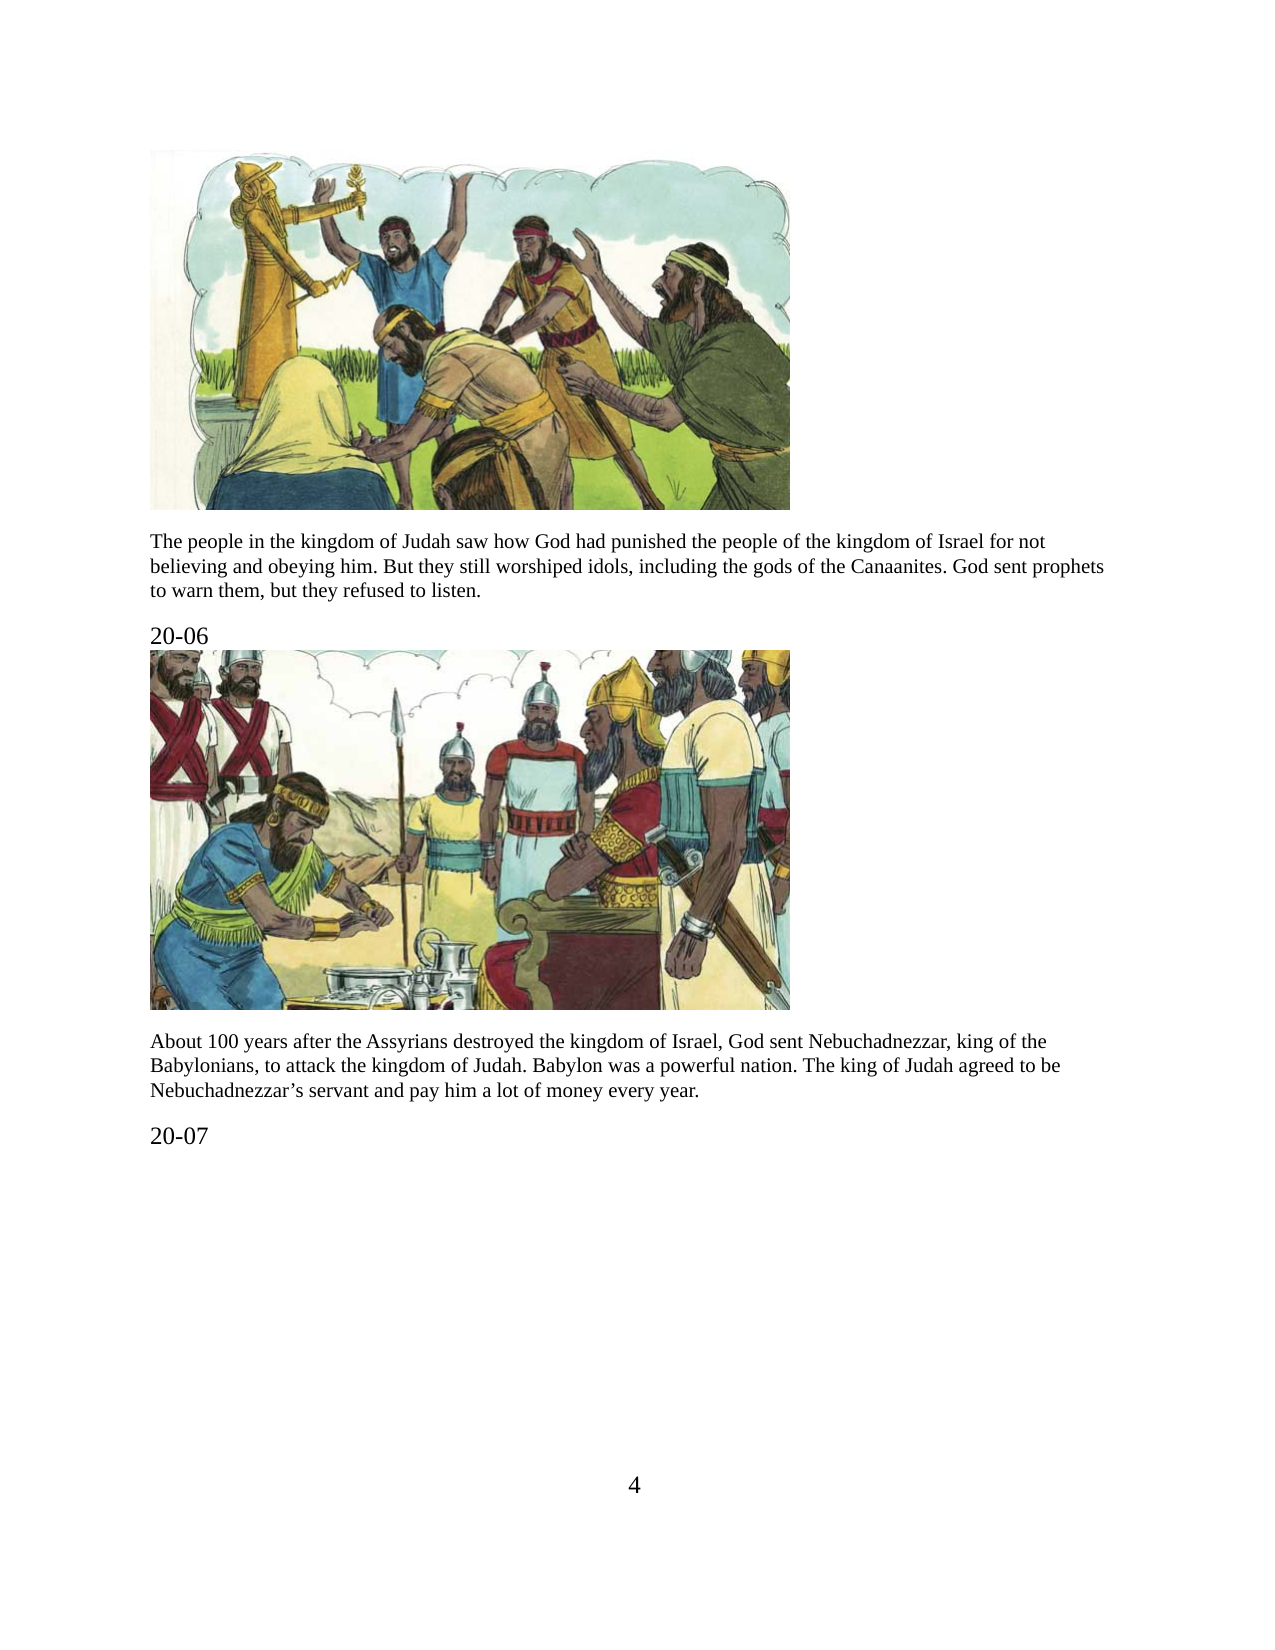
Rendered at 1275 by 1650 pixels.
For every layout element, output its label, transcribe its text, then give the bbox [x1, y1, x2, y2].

picture [150, 150, 790, 510]
subtitle 20-06 [150, 621, 1125, 650]
text About 100 years after the Assyrians destroyed the kingdom of Israel, God sent Nebuchadnezzar, king of the Babylonians, to attack the kingdom of Judah. Babylon was a powerful nation. The king of Judah agreed to be Nebuchadnezzar’s servant and pay him a lot of money every year. [150, 1029, 1125, 1102]
subtitle 20-07 [150, 1121, 1125, 1150]
picture [150, 650, 790, 1010]
text The people in the kingdom of Judah saw how God had punished the people of the kingdom of Israel for not believing and obeying him. But they still worshiped idols, including the gods of the Canaanites. God sent prophets to warn them, but they refused to listen. [150, 529, 1125, 602]
